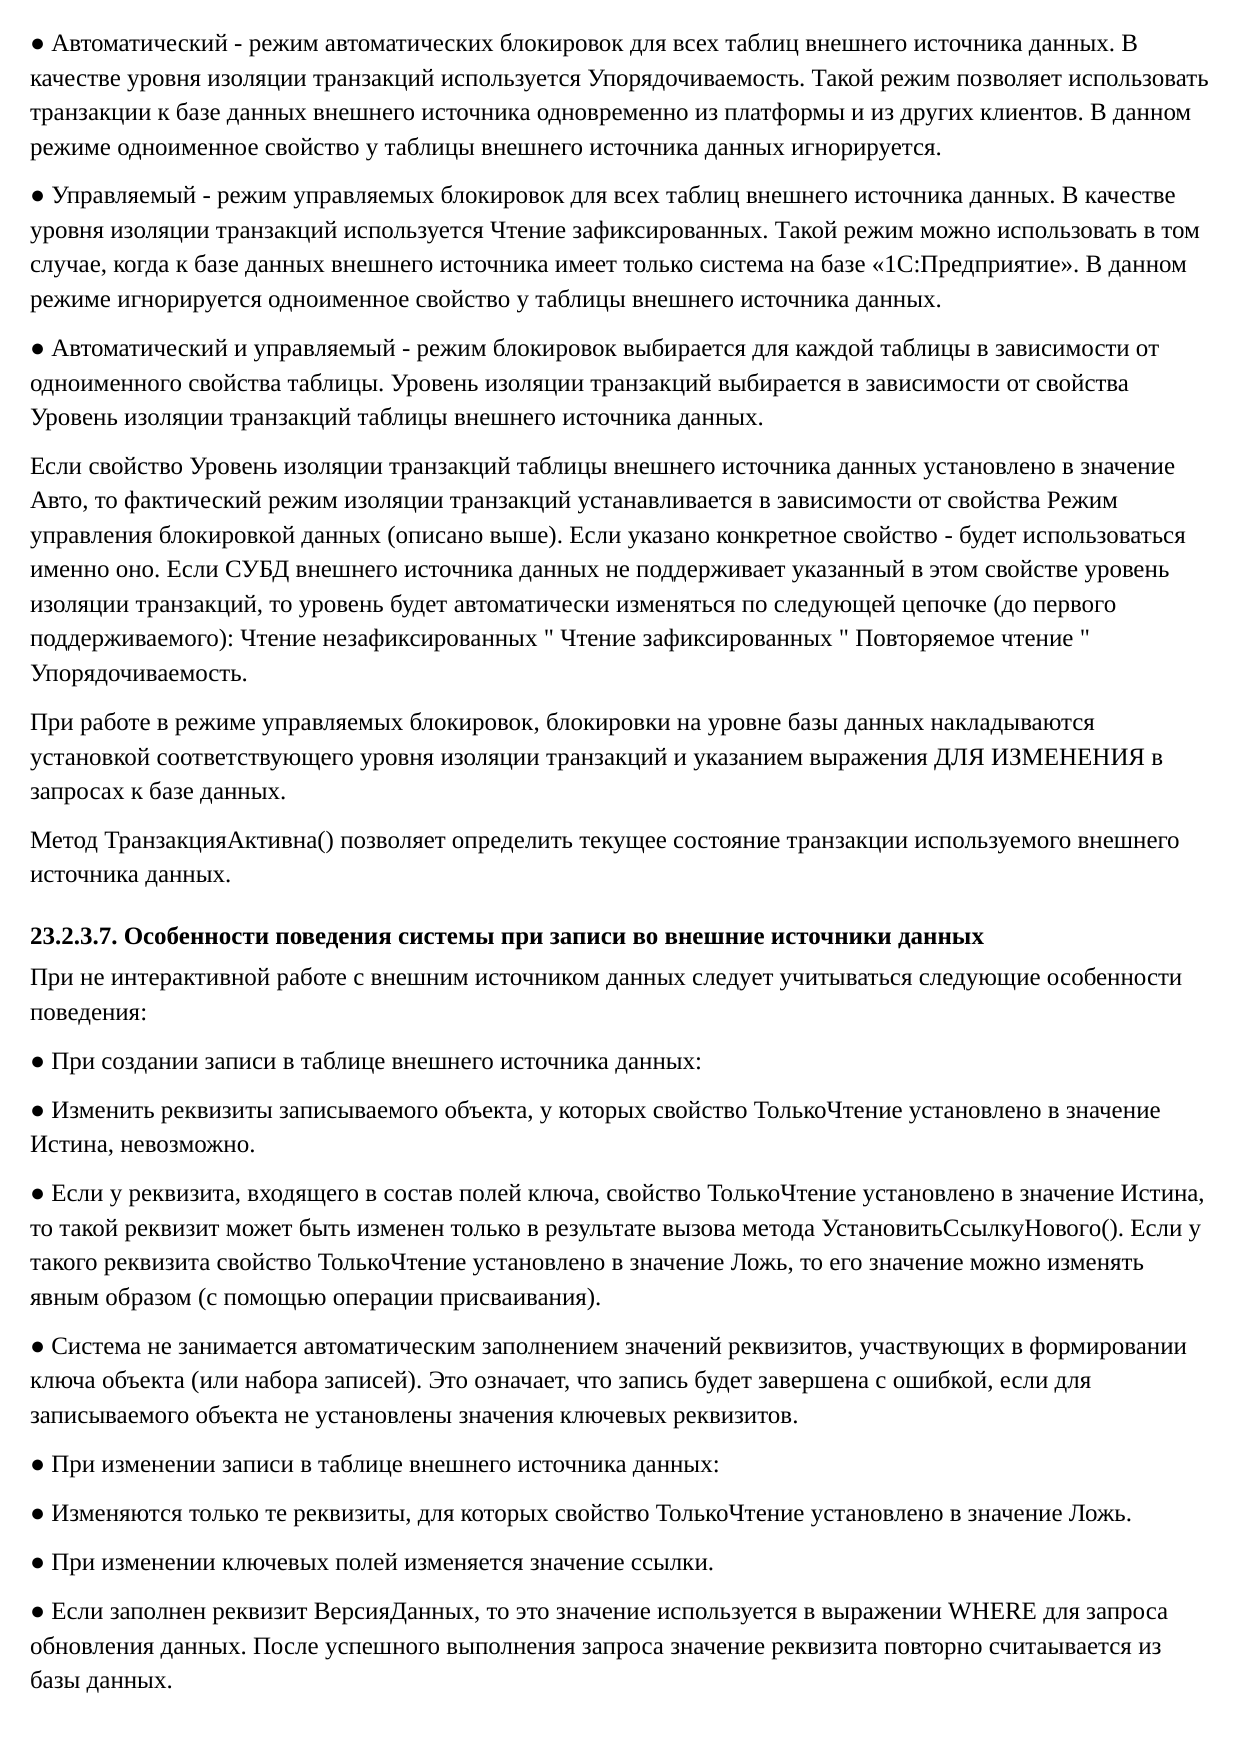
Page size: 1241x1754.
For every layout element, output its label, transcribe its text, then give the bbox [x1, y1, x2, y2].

text ● При изменении ключевых полей изменяется значение ссылки. [30, 1547, 1211, 1576]
text ● При изменении записи в таблице внешнего источника данных: [30, 1449, 1211, 1478]
text ● При создании записи в таблице внешнего источника данных: [30, 1046, 1211, 1075]
text Метод ТранзакцияАктивна() позволяет определить текущее состояние транзакции используемого внешнего источника данных. [30, 825, 1211, 888]
text ● Изменить реквизиты записываемого объекта, у которых свойство ТолькоЧтение установлено в значение Истина, невозможно. [30, 1095, 1211, 1158]
text ● Система не занимается автоматическим заполнением значений реквизитов, участвующих в формировании ключа объекта (или набора записей). Это означает, что запись будет завершена с ошибкой, если для записываемого объекта не установлены значения ключевых реквизитов. [30, 1331, 1211, 1429]
text ● Если у реквизита, входящего в состав полей ключа, свойство ТолькоЧтение установлено в значение Истина, то такой реквизит может быть изменен только в результате вызова метода УстановитьСсылкуНового(). Если у такого реквизита свойство ТолькоЧтение установлено в значение Ложь, то его значение можно изменять явным образом (с помощью операции присваивания). [30, 1178, 1211, 1311]
text При работе в режиме управляемых блокировок, блокировки на уровне базы данных накладываются установкой соответствующего уровня изоляции транзакций и указанием выражения ДЛЯ ИЗМЕНЕНИЯ в запросах к базе данных. [30, 707, 1211, 805]
text При не интерактивной работе с внешним источником данных следует учитываться следующие особенности поведения: [30, 962, 1211, 1026]
text Если свойство Уровень изоляции транзакций таблицы внешнего источника данных установлено в значение Авто, то фактический режим изоляции транзакций устанавливается в зависимости от свойства Режим управления блокировкой данных (описано выше). Если указано конкретное свойство ‑ будет использоваться именно оно. Если СУБД внешнего источника данных не поддерживает указанный в этом свойстве уровень изоляции транзакций, то уровень будет автоматически изменяться по следующей цепочке (до первого поддерживаемого): Чтение незафиксированных " Чтение зафиксированных " Повторяемое чтение " Упорядочиваемость. [30, 451, 1211, 687]
subtitle 23.2.3.7. Особенности поведения системы при записи во внешние источники данных [30, 921, 1211, 950]
text ● Автоматический и управляемый ‑ режим блокировок выбирается для каждой таблицы в зависимости от одноименного свойства таблицы. Уровень изоляции транзакций выбирается в зависимости от свойства Уровень изоляции транзакций таблицы внешнего источника данных. [30, 333, 1211, 431]
text ● Автоматический ‑ режим автоматических блокировок для всех таблиц внешнего источника данных. В качестве уровня изоляции транзакций используется Упорядочиваемость. Такой режим позволяет использовать транзакции к базе данных внешнего источника одновременно из платформы и из других клиентов. В данном режиме одноименное свойство у таблицы внешнего источника данных игнорируется. [30, 28, 1211, 160]
text ● Управляемый ‑ режим управляемых блокировок для всех таблиц внешнего источника данных. В качестве уровня изоляции транзакций используется Чтение зафиксированных. Такой режим можно использовать в том случае, когда к базе данных внешнего источника имеет только система на базе «1С:Предприятие». В данном режиме игнорируется одноименное свойство у таблицы внешнего источника данных. [30, 181, 1211, 313]
text ● Если заполнен реквизит ВерсияДанных, то это значение используется в выражении WHERE для запроса обновления данных. После успешного выполнения запроса значение реквизита повторно считаывается из базы данных. [30, 1596, 1211, 1694]
text ● Изменяются только те реквизиты, для которых свойство ТолькоЧтение установлено в значение Ложь. [30, 1498, 1211, 1527]
